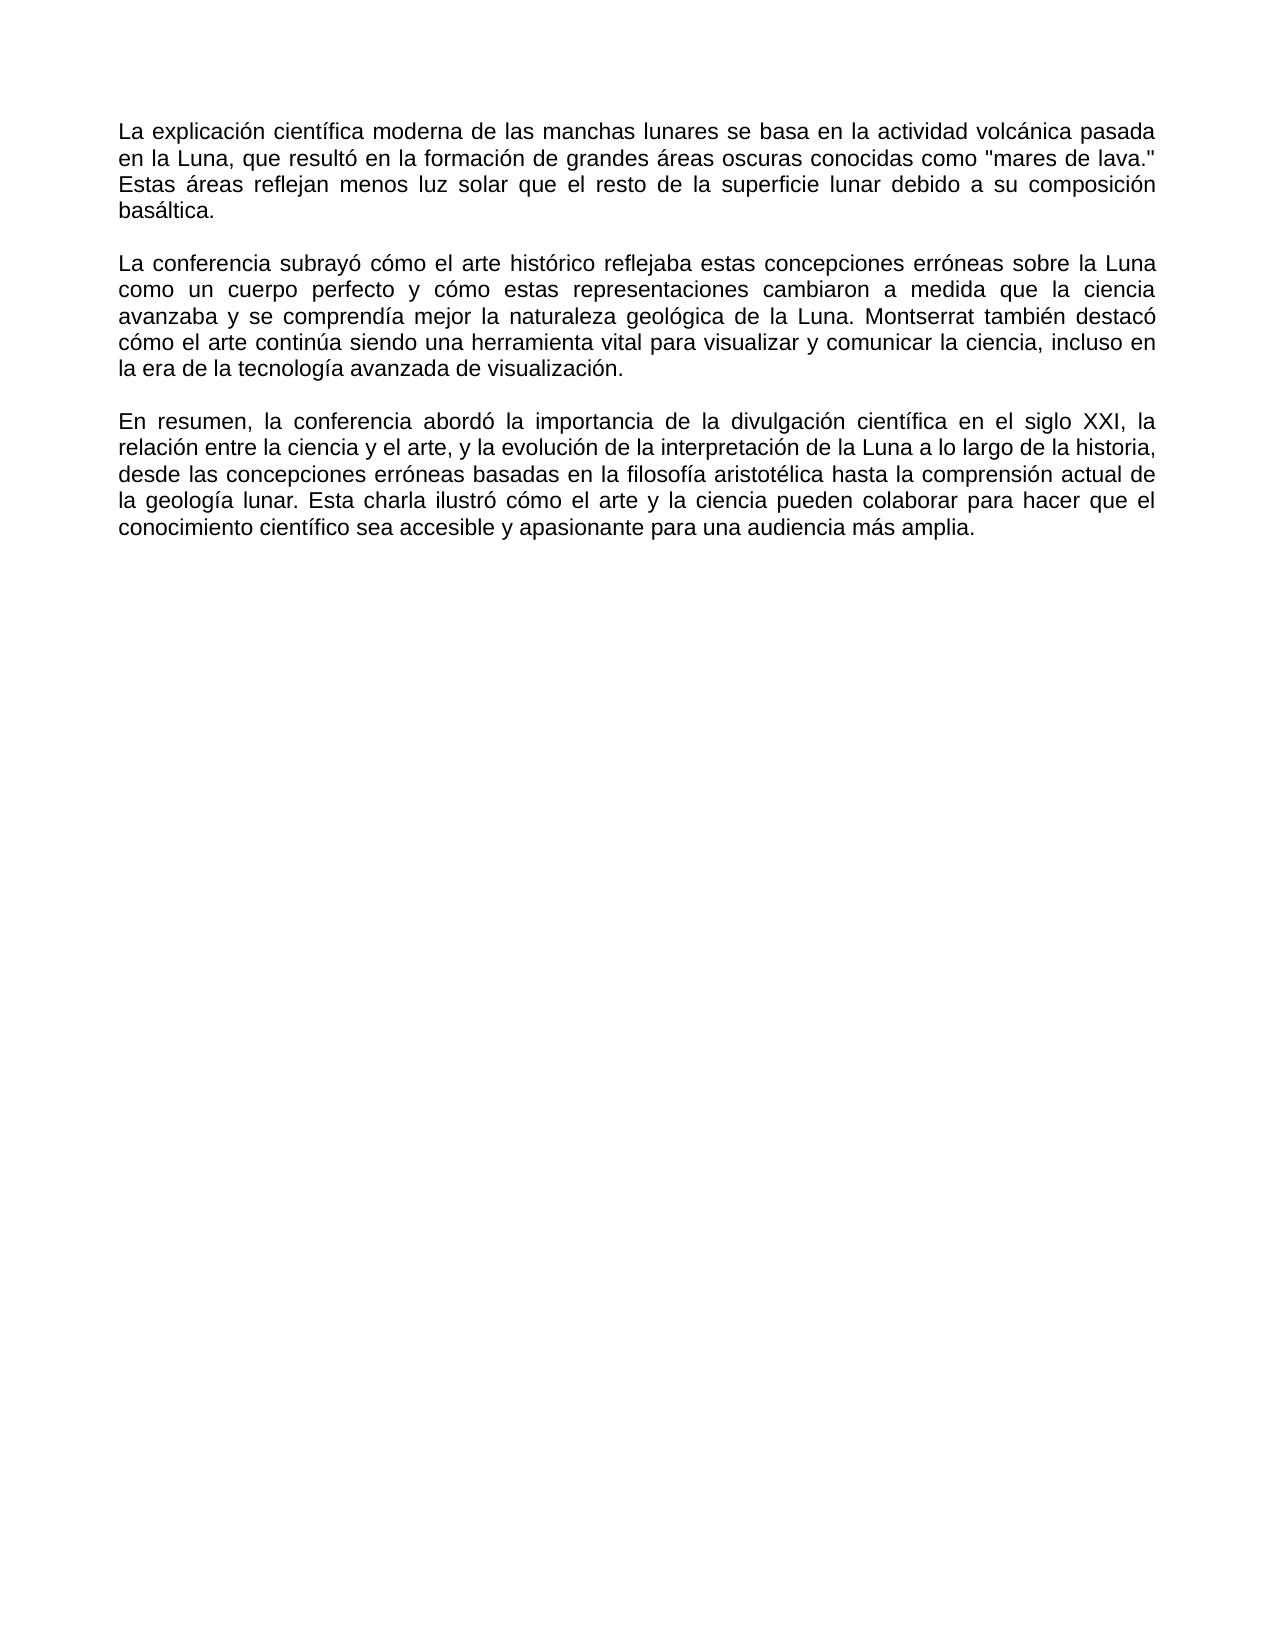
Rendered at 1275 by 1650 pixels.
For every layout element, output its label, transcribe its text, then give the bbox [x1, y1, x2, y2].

text La explicación científica moderna de las manchas lunares se basa en la actividad volcánica pasada en la Luna, que resultó en la formación de grandes áreas oscuras conocidas como "mares de lava." Estas áreas reflejan menos luz solar que el resto de la superficie lunar debido a su composición basáltica. [118, 118, 1157, 223]
text La conferencia subrayó cómo el arte histórico reflejaba estas concepciones erróneas sobre la Luna como un cuerpo perfecto y cómo estas representaciones cambiaron a medida que la ciencia avanzaba y se comprendía mejor la naturaleza geológica de la Luna. Montserrat también destacó cómo el arte continúa siendo una herramienta vital para visualizar y comunicar la ciencia, incluso en la era de la tecnología avanzada de visualización. [118, 250, 1157, 382]
text En resumen, la conferencia abordó la importancia de la divulgación científica en el siglo XXI, la relación entre la ciencia y el arte, y la evolución de la interpretación de la Luna a lo largo de la historia, desde las concepciones erróneas basadas en la filosofía aristotélica hasta la comprensión actual de la geología lunar. Esta charla ilustró cómo el arte y la ciencia pueden colaborar para hacer que el conocimiento científico sea accesible y apasionante para una audiencia más amplia. [118, 408, 1157, 540]
